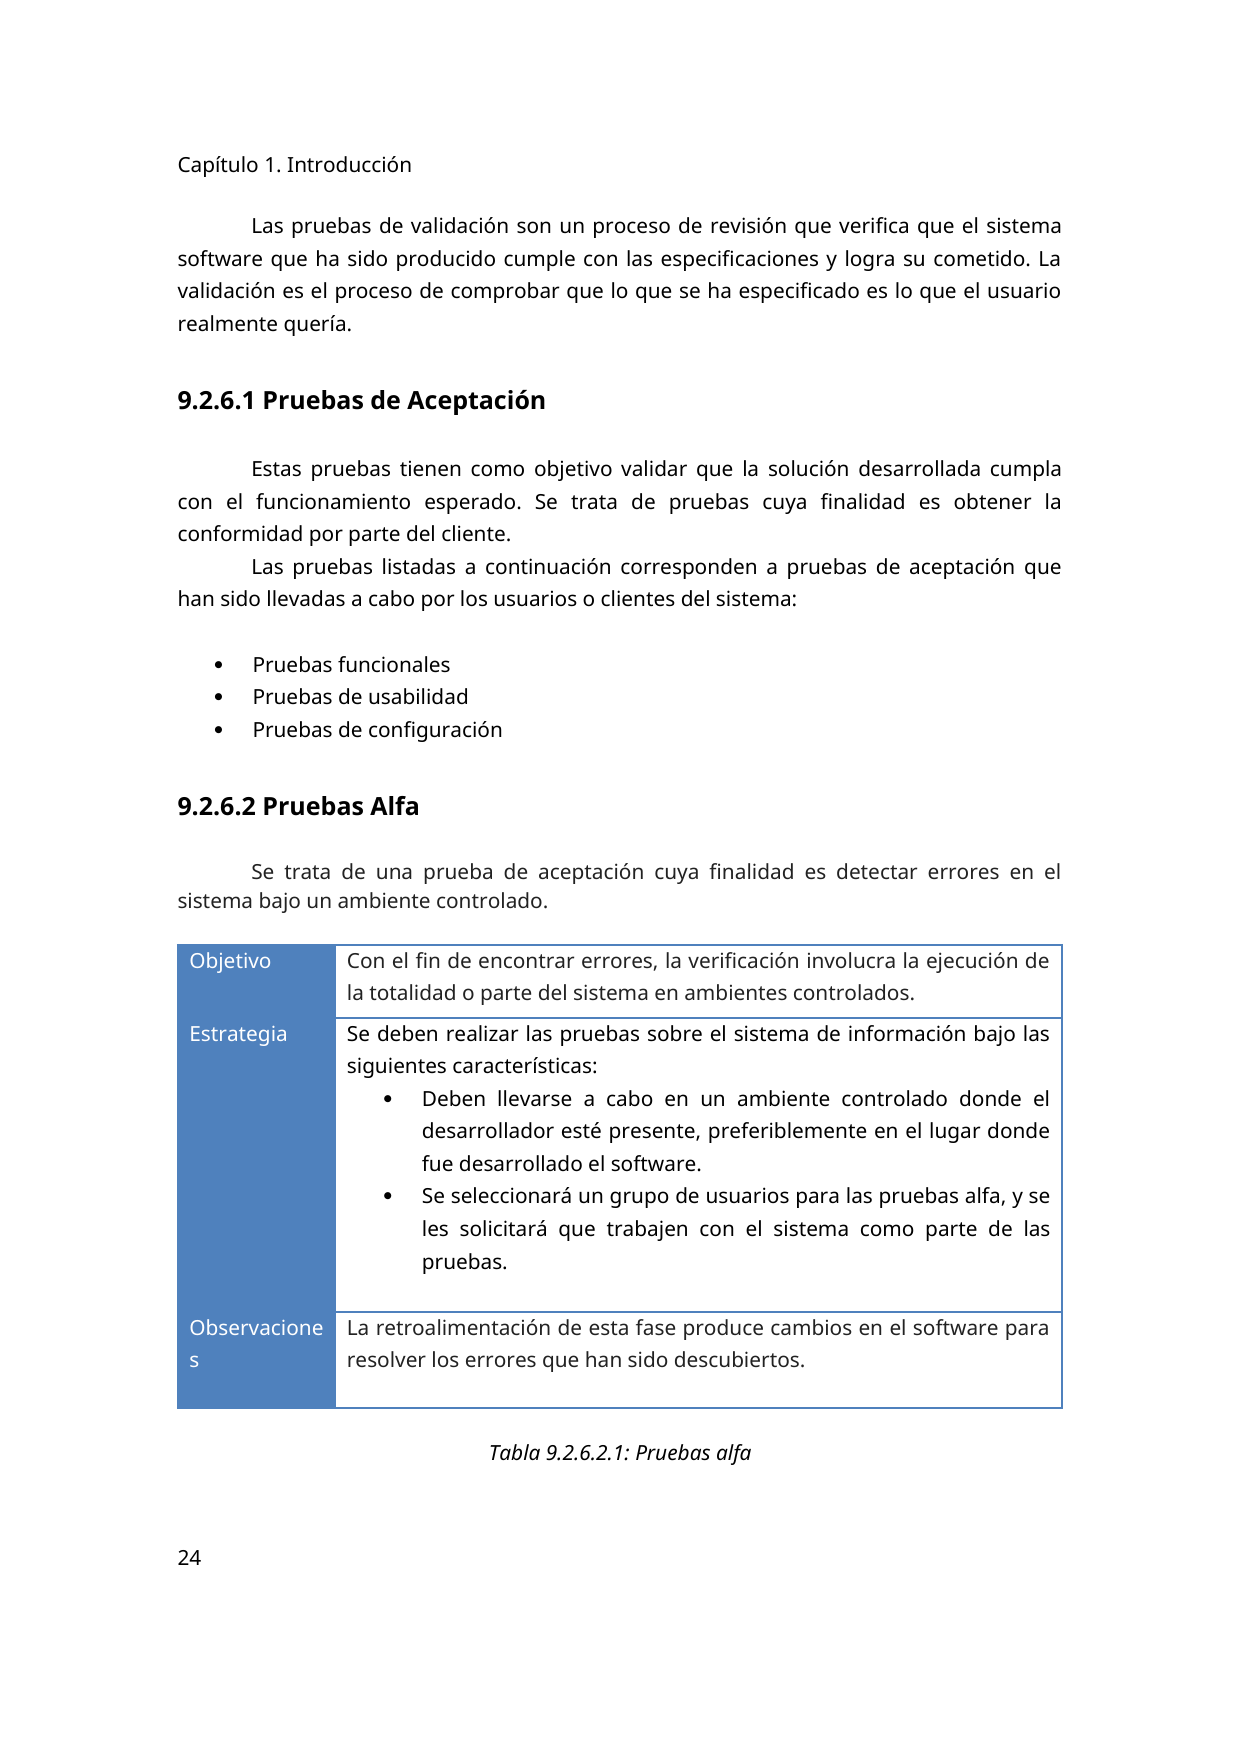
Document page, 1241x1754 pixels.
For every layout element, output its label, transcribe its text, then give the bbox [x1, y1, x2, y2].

text Tabla 9.2.6.2.1: Pruebas alfa [267, 1438, 973, 1466]
table_header Con el fin de encontrar errores, la verificación involucra la ejecución de la totalidad o parte del sistema en ambientes controlados. [336, 946, 1061, 1017]
text Se trata de una prueba de aceptación cuya finalidad es detectar errores en el sistema bajo un ambiente controlado. [177, 857, 1063, 914]
table_cell La retroalimentación de esta fase produce cambios en el software para resolver los errores que han sido descubiertos. [336, 1313, 1061, 1407]
table_cell Observaciones [179, 1313, 334, 1407]
list Pruebas funcionales [215, 650, 1063, 678]
subtitle 9.2.6.1 Pruebas de Aceptación [177, 382, 1063, 416]
text Estas pruebas tienen como objetivo validar que la solución desarrollada cumpla con el funcionamiento esperado. Se trata de pruebas cuya finalidad es obtener la conformidad por parte del cliente. [177, 454, 1063, 548]
table_cell Se deben realizar las pruebas sobre el sistema de información bajo las siguientes características: Deben llevarse a cabo en un ambiente controlado donde el desarrollador esté presente, preferiblemente en el lugar donde fue desarrollado el software. Se seleccionará un grupo de usuarios para las pruebas alfa, y se les solicitará que trabajen con el sistema como parte de las pruebas. [336, 1019, 1061, 1311]
text Las pruebas listadas a continuación corresponden a pruebas de aceptación que han sido llevadas a cabo por los usuarios o clientes del sistema: [177, 552, 1063, 613]
table_header Objetivo [179, 946, 334, 1017]
text Las pruebas de validación son un proceso de revisión que verifica que el sistema software que ha sido producido cumple con las especificaciones y logra su cometido. La validación es el proceso de comprobar que lo que se ha especificado es lo que el usuario realmente quería. [177, 211, 1063, 337]
list Pruebas de usabilidad [215, 682, 1063, 711]
table_cell Estrategia [179, 1019, 334, 1311]
list Pruebas de configuración [215, 715, 1063, 743]
subtitle 9.2.6.2 Pruebas Alfa [177, 788, 1063, 823]
